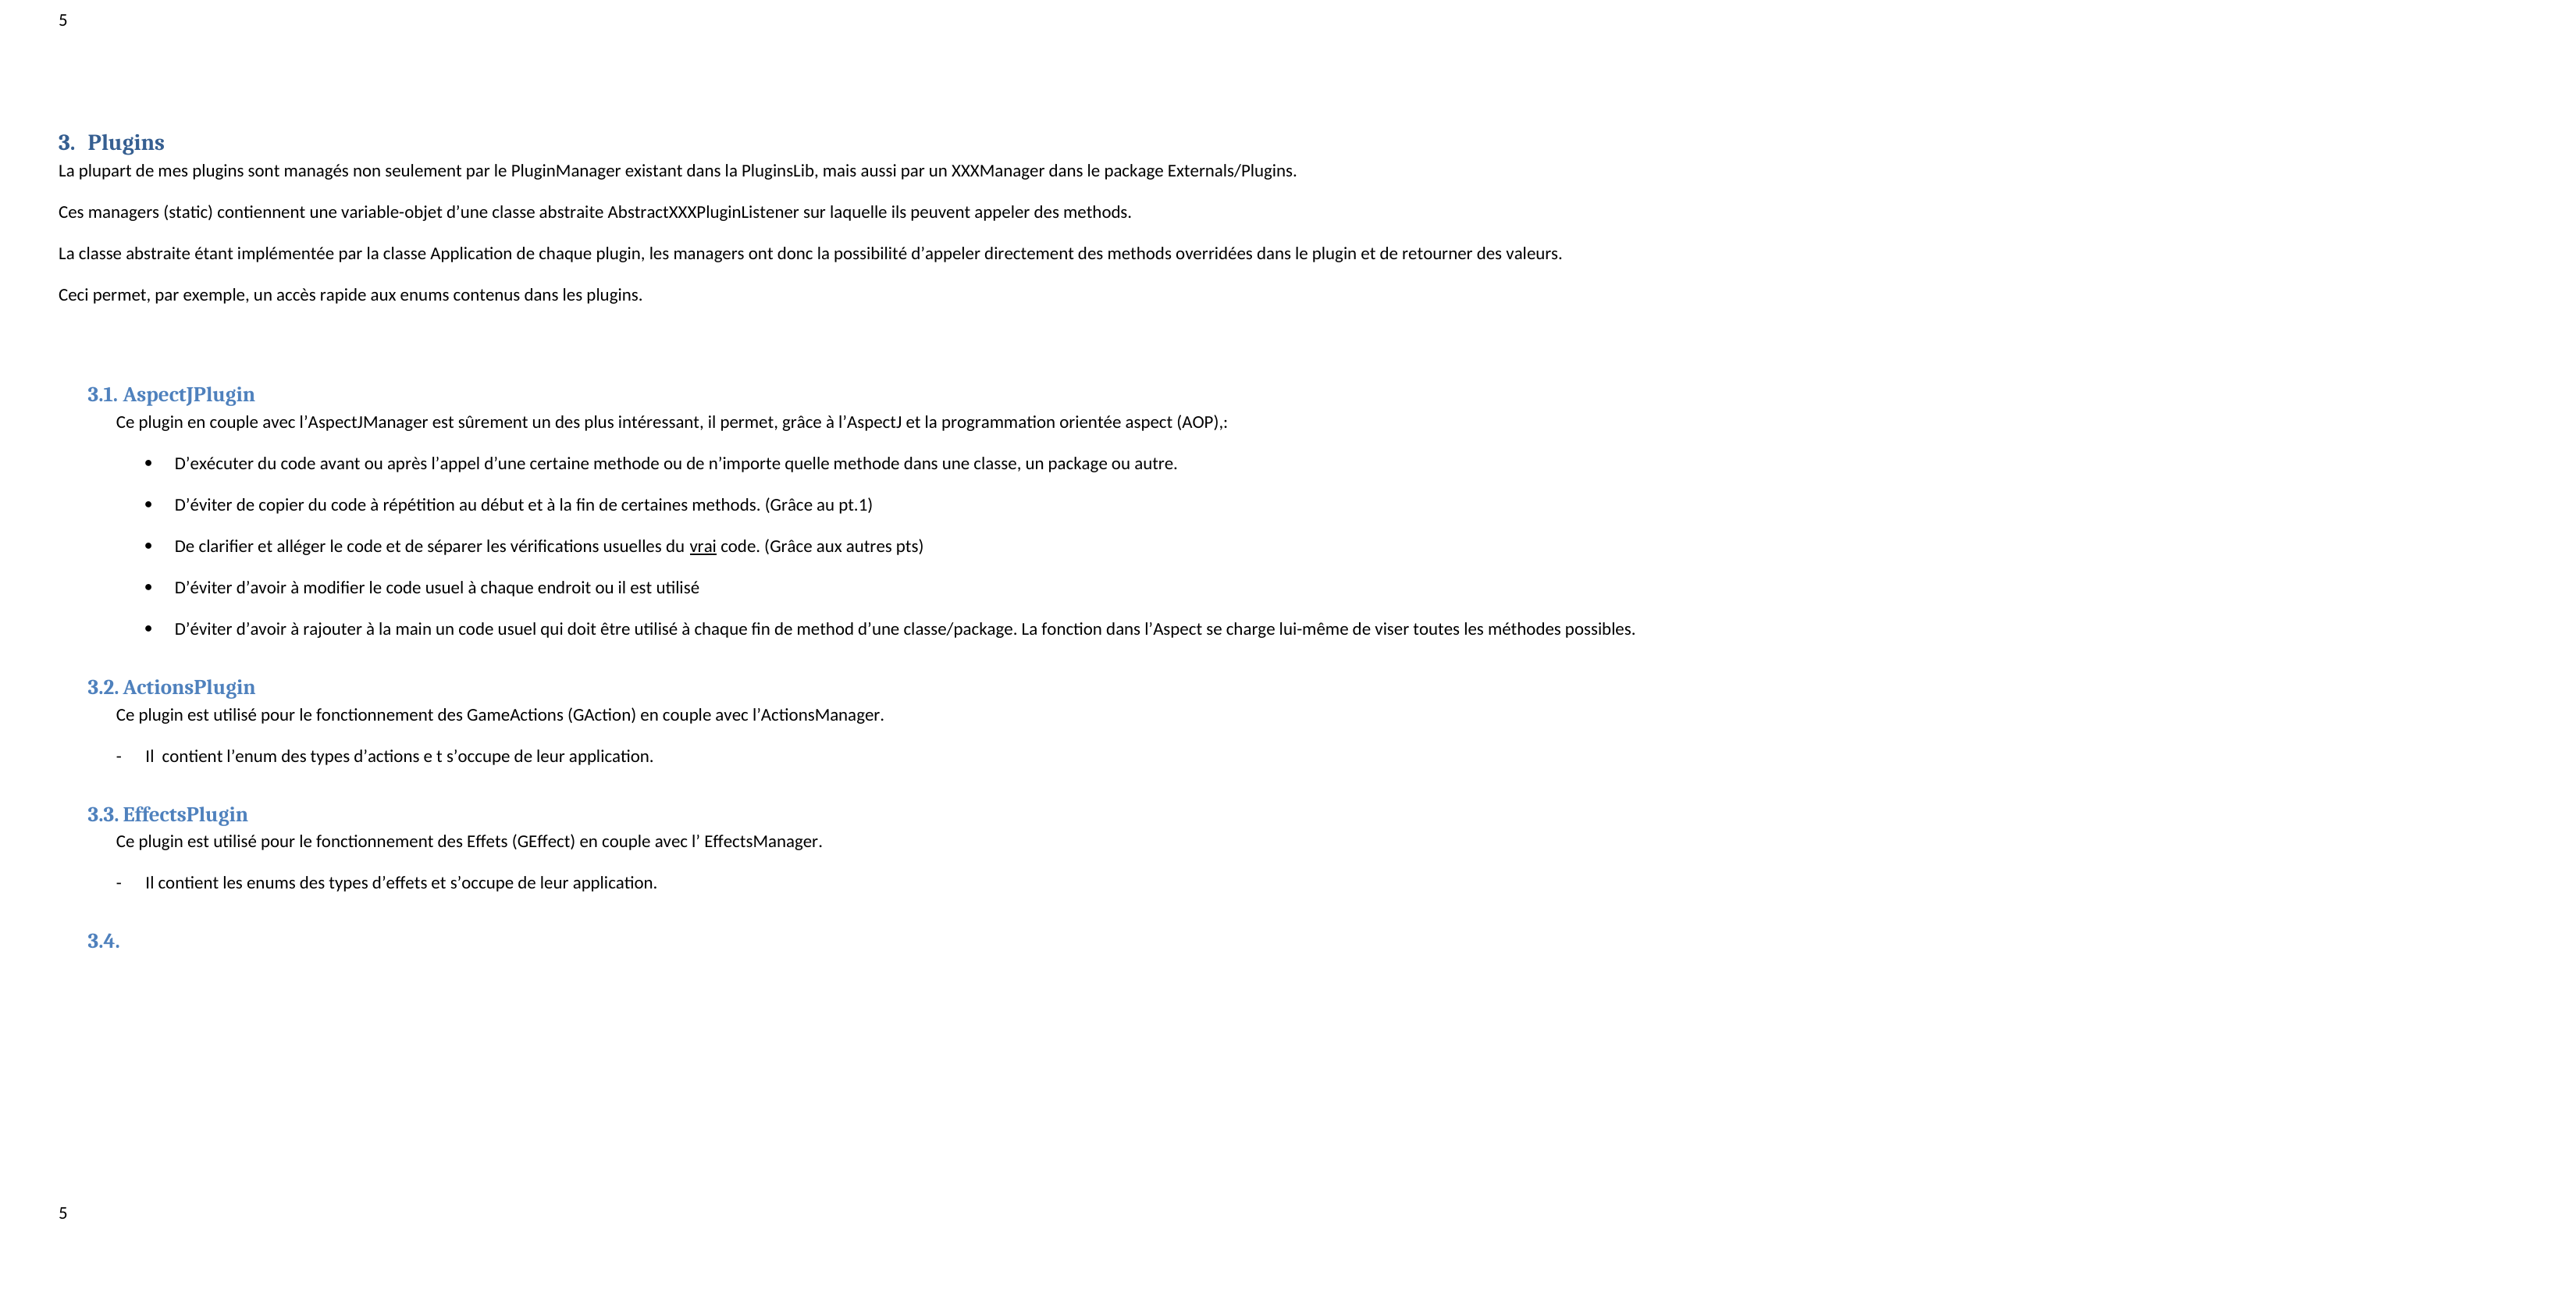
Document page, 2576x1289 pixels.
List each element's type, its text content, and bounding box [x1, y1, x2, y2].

list De clarifier et alléger le code et de séparer les vérifications usuelles du vrai code. (Grâce aux autres pts) [145, 535, 2517, 557]
text La plupart de mes plugins sont managés non seulement par le PluginManager existant dans la PluginsLib, mais aussi par un XXXManager dans le package Externals/Plugins. [59, 159, 2517, 181]
text La classe abstraite étant implémentée par la classe Application de chaque plugin, les managers ont donc la possibilité d’appeler directement des methods overridées dans le plugin et de retourner des valeurs. [59, 243, 2517, 264]
text Ce plugin en couple avec l’AspectJManager est sûrement un des plus intéressant, il permet, grâce à l’AspectJ et la programmation orientée aspect (AOP),: [116, 411, 2517, 433]
list Il contient l’enum des types d’actions e t s’occupe de leur application. [116, 745, 2517, 767]
list D’éviter d’avoir à modifier le code usuel à chaque endroit ou il est utilisé [145, 576, 2517, 598]
list ActionsPlugin [87, 675, 2517, 700]
text Ce plugin est utilisé pour le fonctionnement des GameActions (GAction) en couple avec l’ActionsManager. [116, 703, 2517, 725]
list D’exécuter du code avant ou après l’appel d’une certaine methode ou de n’importe quelle methode dans une classe, un package ou autre. [145, 452, 2517, 474]
text Ces managers (static) contiennent une variable-objet d’une classe abstraite AbstractXXXPluginListener sur laquelle ils peuvent appeler des methods. [59, 201, 2517, 223]
text Ce plugin est utilisé pour le fonctionnement des Effets (GEffect) en couple avec l’ EffectsManager. [116, 830, 2517, 852]
list Il contient les enums des types d’effets et s’occupe de leur application. [116, 871, 2517, 893]
list D’éviter d’avoir à rajouter à la main un code usuel qui doit être utilisé à chaque fin de method d’une classe/package. La fonction dans l’Aspect se charge lui-même de viser toutes les méthodes possibles. [145, 618, 2517, 639]
list AspectJPlugin [87, 383, 2517, 408]
list D’éviter de copier du code à répétition au début et à la fin de certaines methods. (Grâce au pt.1) [145, 493, 2517, 515]
list Plugins [59, 130, 2517, 155]
list EffectsPlugin [87, 803, 2517, 827]
text Ceci permet, par exemple, un accès rapide aux enums contenus dans les plugins. [59, 283, 2517, 306]
